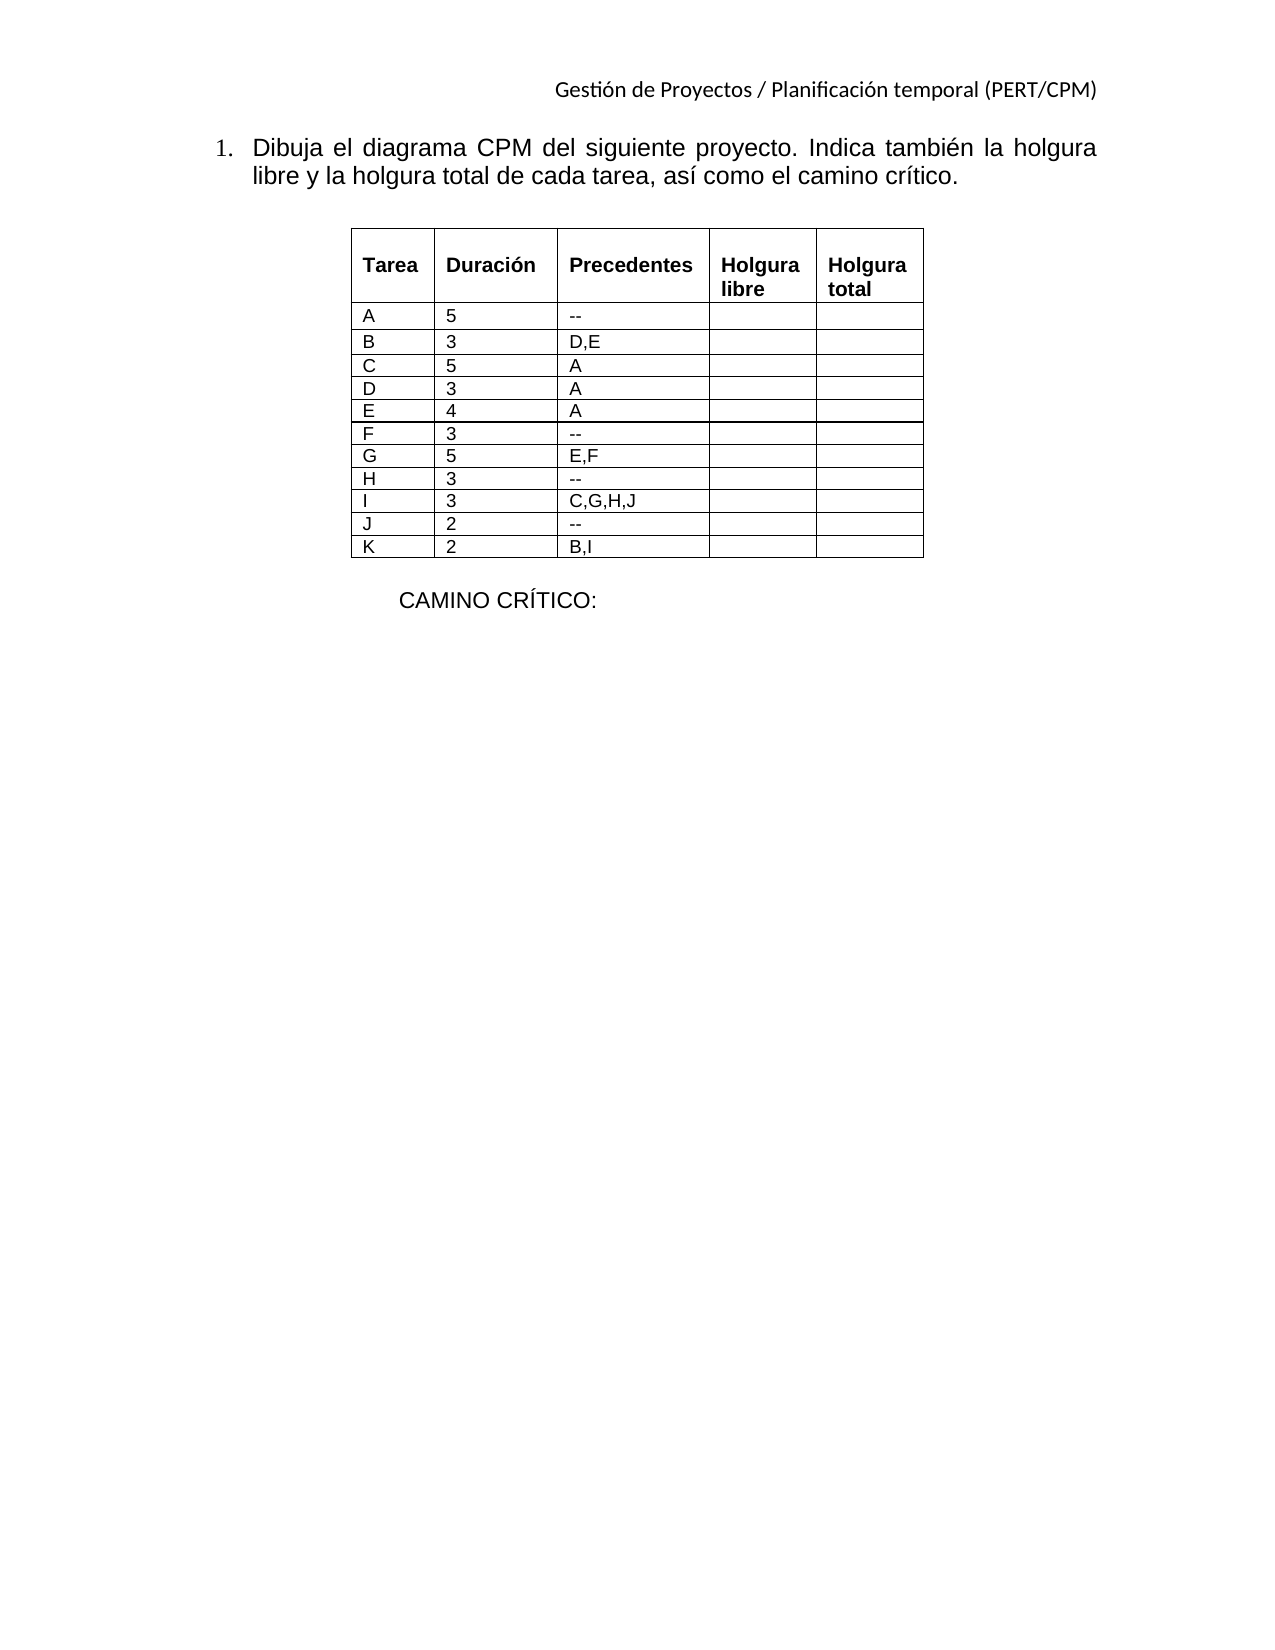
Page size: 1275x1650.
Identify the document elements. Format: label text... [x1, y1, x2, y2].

table_cell [817, 355, 923, 376]
table_cell G [352, 445, 434, 467]
table_cell -- [558, 423, 709, 444]
table_cell [817, 490, 923, 512]
table_cell D [352, 377, 434, 399]
table_cell 5 [435, 355, 557, 376]
table_cell 3 [435, 468, 557, 489]
table_cell A [558, 355, 709, 376]
table_header Holgura libre [710, 229, 816, 302]
table_cell A [352, 303, 434, 328]
table_header Duración [435, 229, 557, 302]
table_cell 5 [435, 445, 557, 467]
table_cell F [352, 423, 434, 444]
table_cell [710, 445, 816, 467]
table_cell [817, 303, 923, 328]
table_cell 5 [435, 303, 557, 328]
table_cell 2 [435, 513, 557, 534]
table_cell [710, 355, 816, 376]
table_header Precedentes [558, 229, 709, 302]
table_cell [817, 377, 923, 399]
table_cell H [352, 468, 434, 489]
table_cell [817, 468, 923, 489]
table_cell -- [558, 513, 709, 534]
table_cell 3 [435, 490, 557, 512]
table_cell 3 [435, 423, 557, 444]
table_cell [710, 330, 816, 354]
table_cell E,F [558, 445, 709, 467]
table_cell K [352, 536, 434, 557]
table_cell J [352, 513, 434, 534]
table_cell 3 [435, 377, 557, 399]
table_cell [710, 490, 816, 512]
table_cell [817, 513, 923, 534]
table_cell A [558, 377, 709, 399]
table_cell [817, 400, 923, 421]
table_cell [817, 330, 923, 354]
list Dibuja el diagrama CPM del siguiente proyecto. Indica también la holgura libre y la holgura total de cada tarea, así como el camino crítico. [215, 132, 1098, 190]
table_cell [710, 536, 816, 557]
table_cell A [558, 400, 709, 421]
table_cell 3 [435, 330, 557, 354]
table_cell [710, 513, 816, 534]
table_cell [710, 377, 816, 399]
table_cell 2 [435, 536, 557, 557]
text CAMINO CRÍTICO: [325, 587, 1098, 613]
table_cell -- [558, 303, 709, 328]
table_cell [817, 423, 923, 444]
table_cell [710, 468, 816, 489]
table_cell [710, 400, 816, 421]
table_cell [817, 445, 923, 467]
table_cell [710, 423, 816, 444]
table_cell [710, 303, 816, 328]
table_header Holgura total [817, 229, 923, 302]
table_cell B [352, 330, 434, 354]
table_cell -- [558, 468, 709, 489]
table_cell I [352, 490, 434, 512]
table_cell B,I [558, 536, 709, 557]
table_cell C [352, 355, 434, 376]
table_cell E [352, 400, 434, 421]
table_cell D,E [558, 330, 709, 354]
table_cell C,G,H,J [558, 490, 709, 512]
table_cell 4 [435, 400, 557, 421]
table_cell [817, 536, 923, 557]
table_header Tarea [352, 229, 434, 302]
